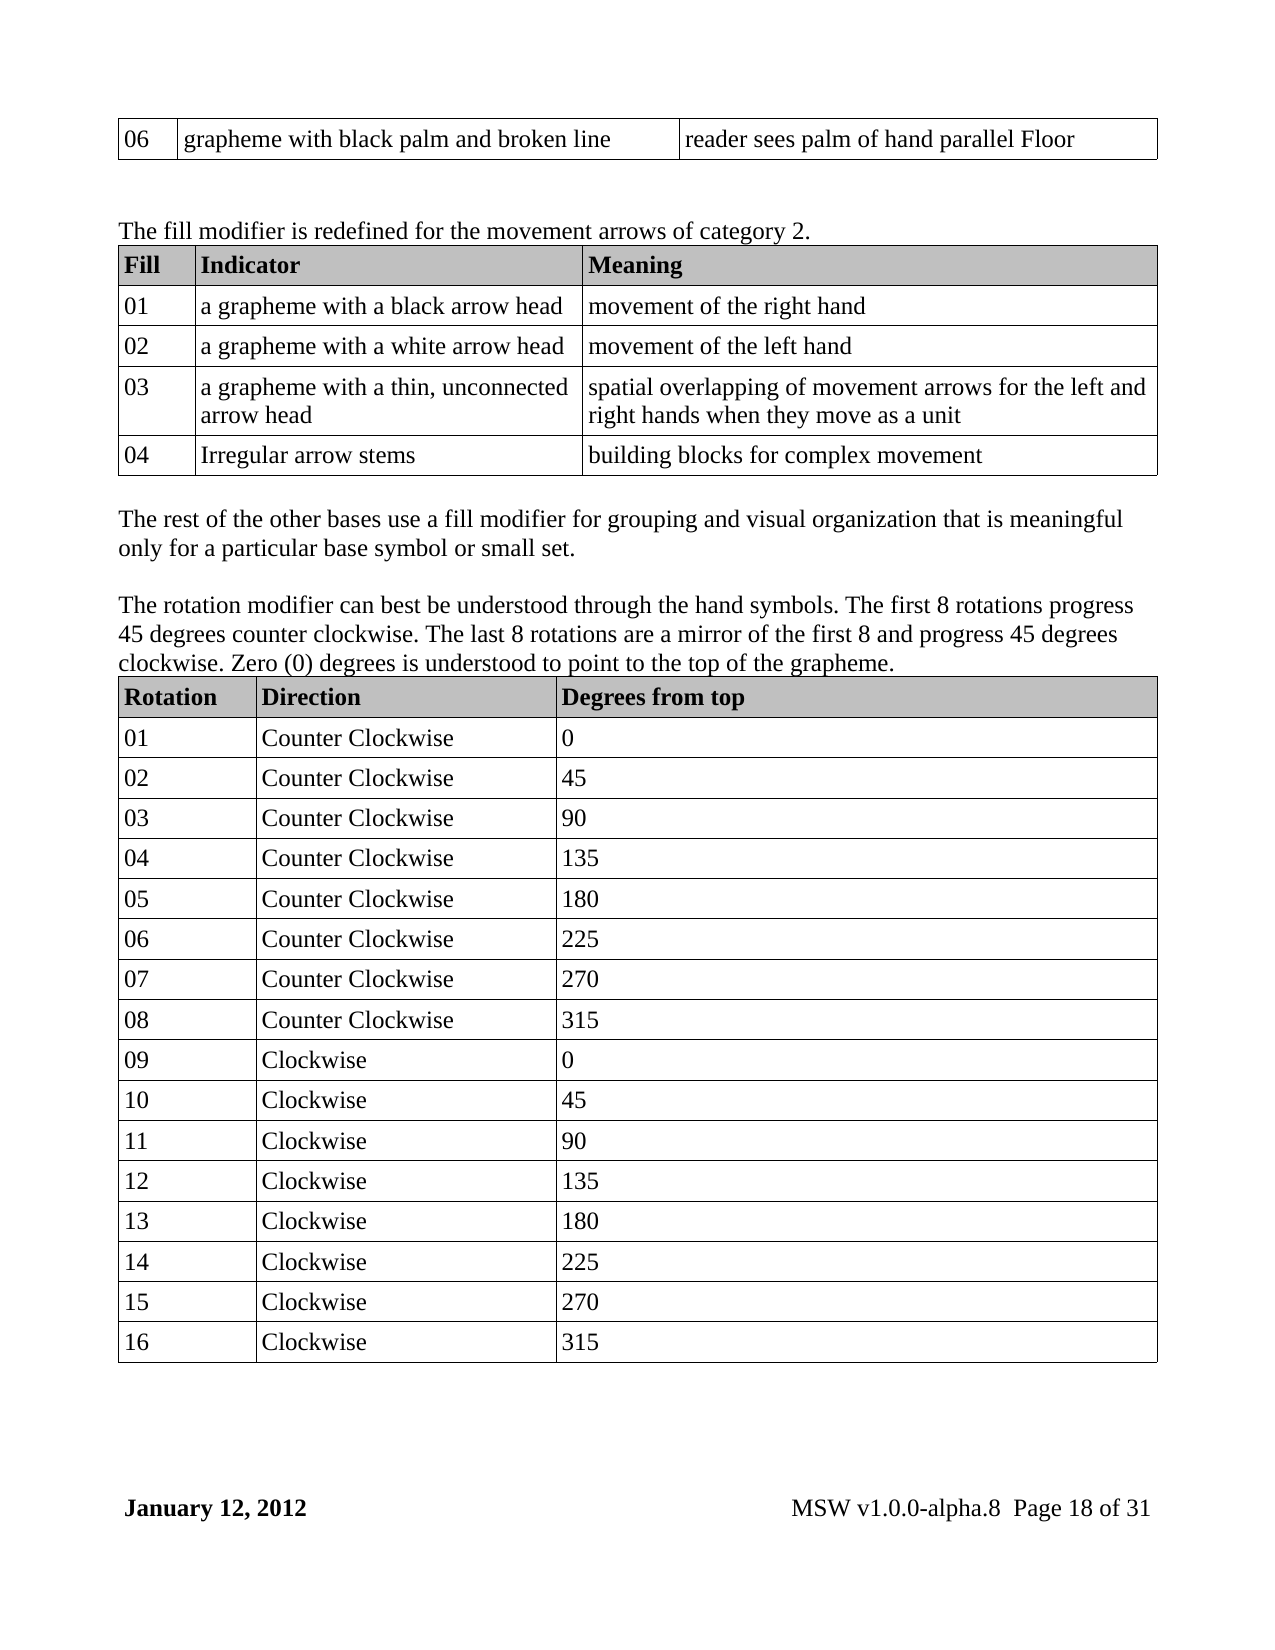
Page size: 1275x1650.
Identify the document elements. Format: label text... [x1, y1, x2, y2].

table_cell 10 [119, 1081, 256, 1120]
table_cell Counter Clockwise [257, 758, 556, 797]
table_cell 90 [557, 799, 1157, 838]
text The rotation modifier can best be understood through the hand symbols. The first 8 rotations progress 45 degrees counter clockwise. The last 8 rotations are a mirror of the first 8 and progress 45 degrees clockwise. Zero (0) degrees is understood to point to the top of the grapheme. [118, 590, 1157, 676]
table_cell Clockwise [257, 1121, 556, 1160]
table_cell 13 [119, 1202, 256, 1241]
table_header Indicator [196, 246, 582, 285]
table_cell 135 [557, 839, 1157, 878]
table_cell 06 [119, 119, 177, 158]
table_cell Counter Clockwise [257, 718, 556, 757]
table_cell 05 [119, 879, 256, 918]
table_cell a grapheme with a black arrow head [196, 286, 582, 325]
table_header Meaning [583, 246, 1157, 285]
table_cell Clockwise [257, 1322, 556, 1362]
table_cell 135 [557, 1161, 1157, 1201]
table_cell Clockwise [257, 1282, 556, 1321]
table_cell Clockwise [257, 1202, 556, 1241]
table_cell 90 [557, 1121, 1157, 1160]
table_header Direction [257, 677, 556, 717]
table_cell 45 [557, 758, 1157, 797]
table_cell Counter Clockwise [257, 879, 556, 918]
table_cell Counter Clockwise [257, 919, 556, 959]
table_cell 02 [119, 326, 195, 366]
table_cell 225 [557, 1242, 1157, 1281]
table_cell 15 [119, 1282, 256, 1321]
table_cell 0 [557, 718, 1157, 757]
table_cell 09 [119, 1040, 256, 1079]
table_cell a grapheme with a white arrow head [196, 326, 582, 366]
table_cell 01 [119, 286, 195, 325]
table_cell Clockwise [257, 1161, 556, 1201]
table_cell Irregular arrow stems [196, 436, 582, 475]
table_cell 14 [119, 1242, 256, 1281]
table_cell 06 [119, 919, 256, 959]
table_cell 03 [119, 367, 195, 435]
table_cell 03 [119, 799, 256, 838]
table_cell Clockwise [257, 1242, 556, 1281]
table_cell 0 [557, 1040, 1157, 1079]
table_cell 08 [119, 1000, 256, 1039]
table_cell 11 [119, 1121, 256, 1160]
table_cell building blocks for complex movement [583, 436, 1157, 475]
table_cell a grapheme with a thin, unconnected arrow head [196, 367, 582, 435]
table_cell 315 [557, 1000, 1157, 1039]
table_cell 02 [119, 758, 256, 797]
table_header Rotation [119, 677, 256, 717]
table_cell 04 [119, 839, 256, 878]
table_cell Counter Clockwise [257, 1000, 556, 1039]
table_cell spatial overlapping of movement arrows for the left and right hands when they move as a unit [583, 367, 1157, 435]
table_cell movement of the right hand [583, 286, 1157, 325]
table_cell Clockwise [257, 1040, 556, 1079]
table_header Degrees from top [557, 677, 1157, 717]
table_cell Counter Clockwise [257, 839, 556, 878]
table_cell 270 [557, 1282, 1157, 1321]
table_cell 16 [119, 1322, 256, 1362]
table_cell 315 [557, 1322, 1157, 1362]
table_cell 04 [119, 436, 195, 475]
table_cell reader sees palm of hand parallel Floor [680, 119, 1157, 158]
table_cell 270 [557, 960, 1157, 999]
table_header Fill [119, 246, 195, 285]
table_cell 180 [557, 879, 1157, 918]
table_cell 12 [119, 1161, 256, 1201]
table_cell 45 [557, 1081, 1157, 1120]
table_cell 225 [557, 919, 1157, 959]
text The rest of the other bases use a fill modifier for grouping and visual organization that is meaningful only for a particular base symbol or small set. [118, 504, 1157, 561]
table_cell 01 [119, 718, 256, 757]
table_cell Clockwise [257, 1081, 556, 1120]
table_cell 07 [119, 960, 256, 999]
table_cell 180 [557, 1202, 1157, 1241]
table_cell Counter Clockwise [257, 799, 556, 838]
text The fill modifier is redefined for the movement arrows of category 2. [118, 216, 1157, 245]
table_cell Counter Clockwise [257, 960, 556, 999]
table_cell movement of the left hand [583, 326, 1157, 366]
table_cell grapheme with black palm and broken line [178, 119, 679, 158]
